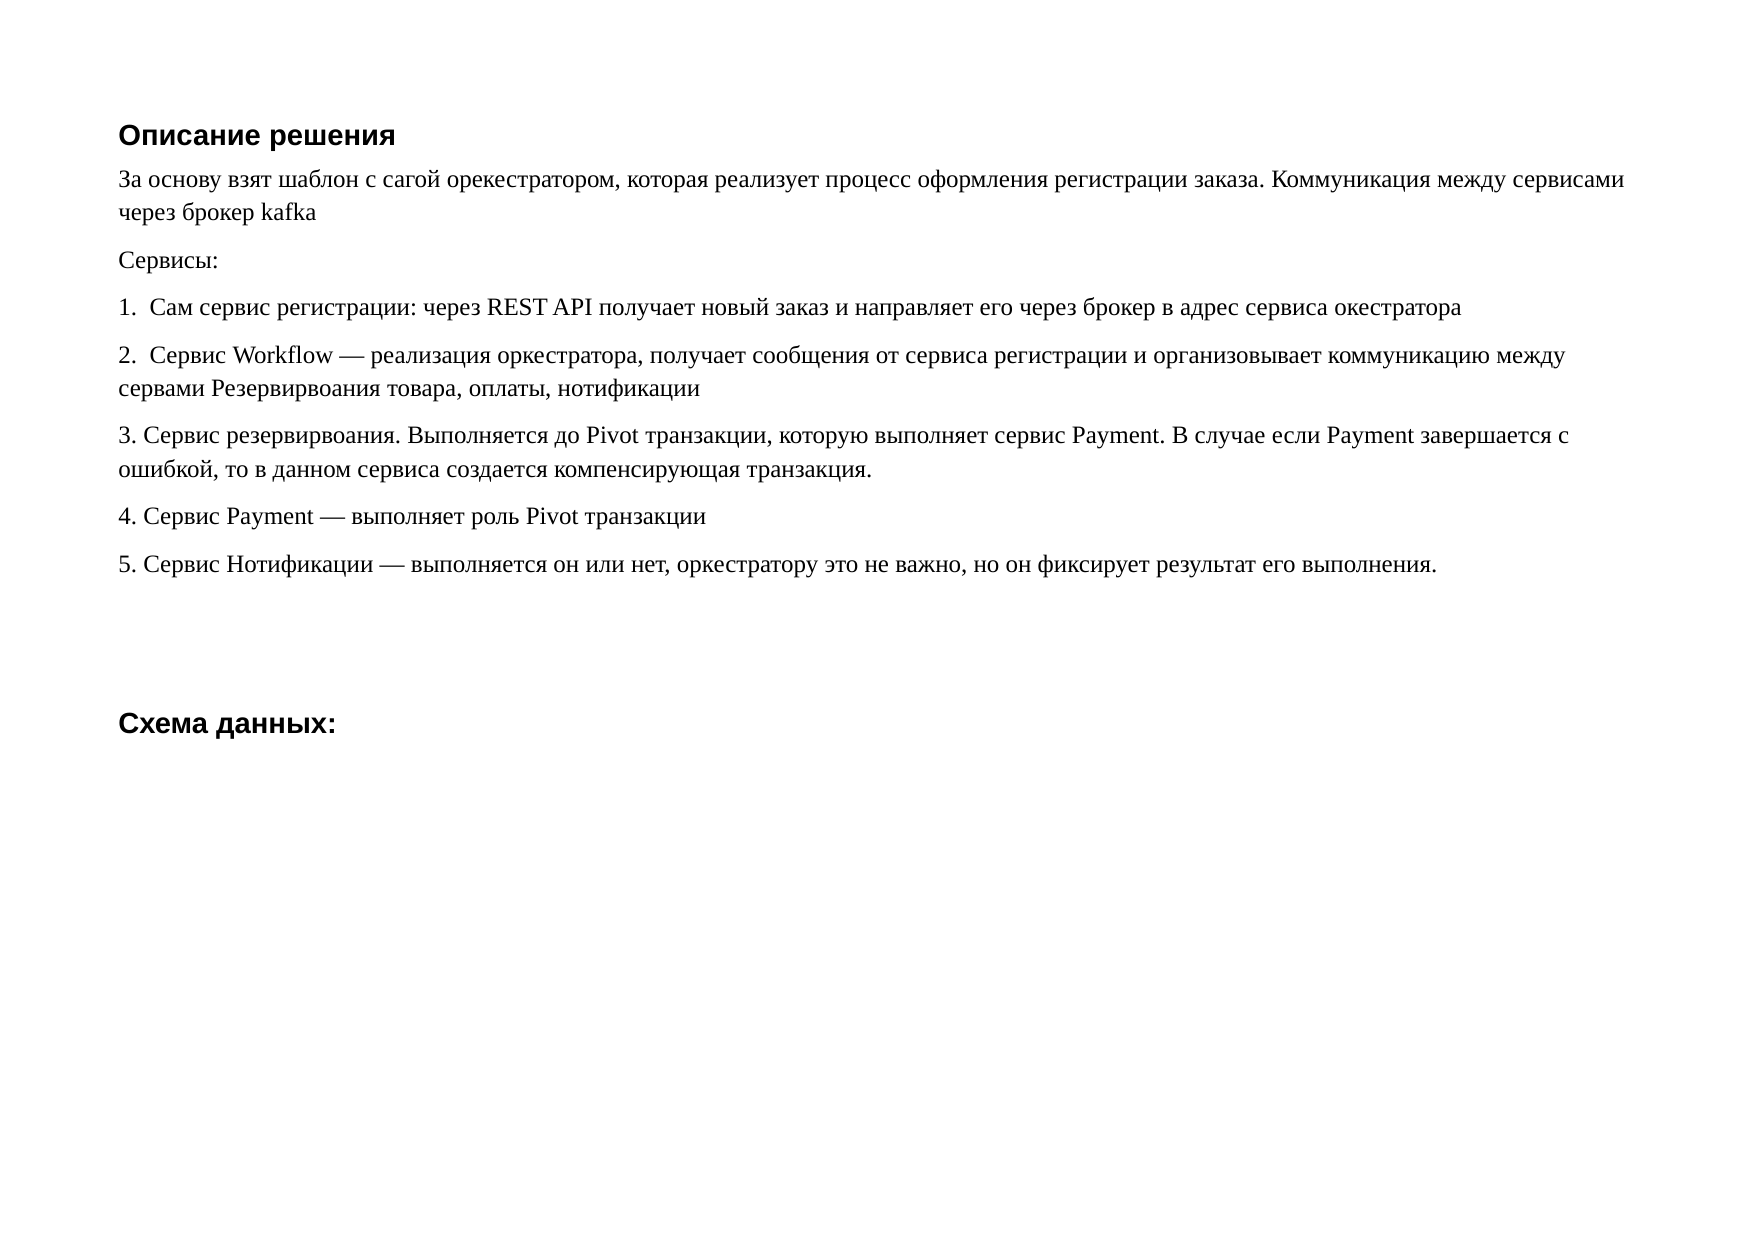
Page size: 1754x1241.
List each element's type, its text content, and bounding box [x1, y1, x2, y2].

text 5. Сервис Нотификации — выполняется он или нет, оркестратору это не важно, но он фиксирует результат его выполнения. [118, 549, 1635, 578]
text 3. Сервис резервирвоания. Выполняется до Pivot транзакции, которую выполняет сервис Payment. В случае если Payment завершается с ошибкой, то в данном сервиса создается компенсирующая транзакция. [118, 421, 1635, 482]
text 1. Сам сервис регистрации: через REST API получает новый заказ и направляет его через брокер в адрес сервиса окестратора [118, 292, 1635, 321]
text 4. Сервис Payment — выполняет роль Pivot транзакции [118, 501, 1635, 530]
text За основу взят шаблон с сагой орекестратором, которая реализует процесс оформления регистрации заказа. Коммуникация между сервисами через брокер kafka [118, 164, 1635, 226]
text Сервисы: [118, 245, 1635, 273]
text 2. Сервис Workflow — реализация оркестратора, получает сообщения от сервиса регистрации и организовывает коммуникацию между сервами Резервирвоания товара, оплаты, нотификации [118, 340, 1635, 402]
subtitle Схема данных: [118, 706, 1635, 740]
subtitle Описание решения [118, 118, 1635, 152]
